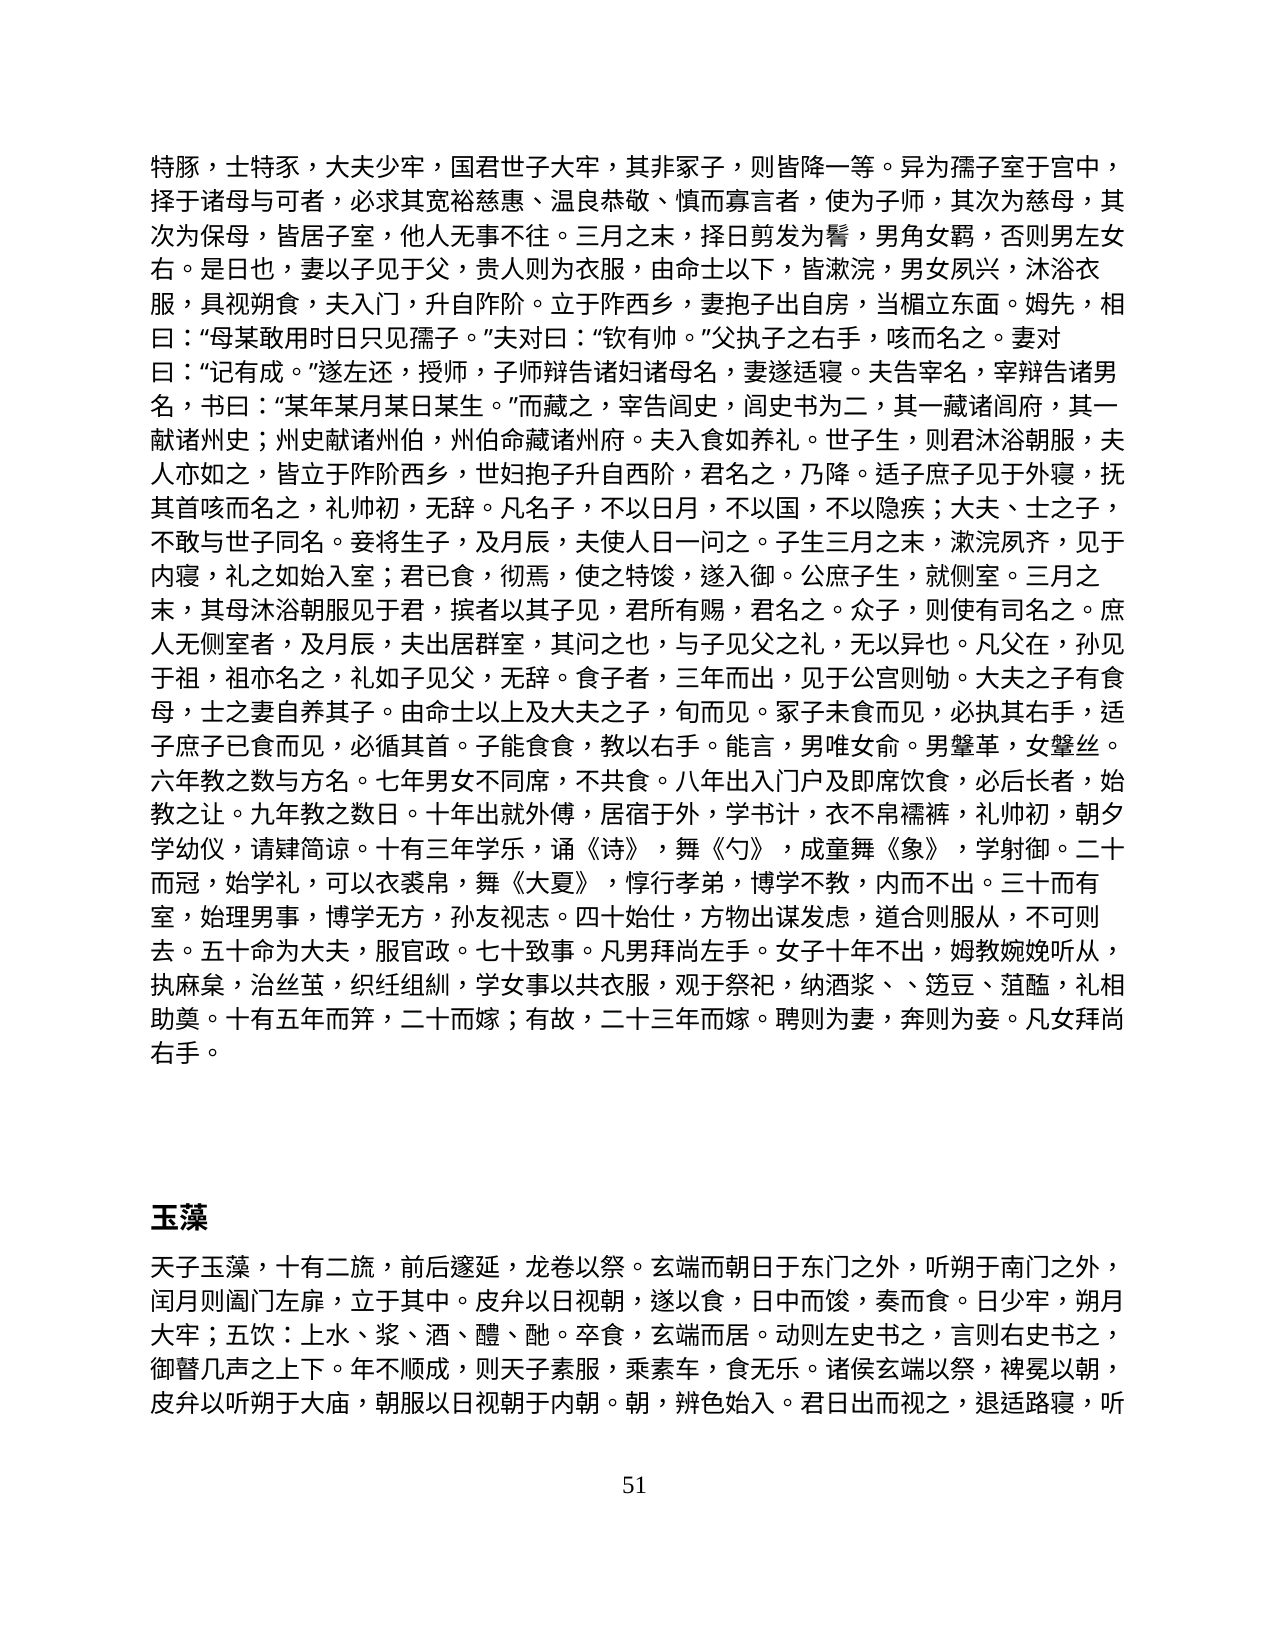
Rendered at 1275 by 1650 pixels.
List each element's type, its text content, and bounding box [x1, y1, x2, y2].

text 天子玉藻，十有二旒，前后邃延，龙卷以祭。玄端而朝日于东门之外，听朔于南门之外，闰月则阖门左扉，立于其中。皮弁以日视朝，遂以食，日中而馂，奏而食。日少牢，朔月大牢；五饮：上水、浆、酒、醴、酏。卒食，玄端而居。动则左史书之，言则右史书之，御瞽几声之上下。年不顺成，则天子素服，乘素车，食无乐。诸侯玄端以祭，裨冕以朝，皮弁以听朔于大庙，朝服以日视朝于内朝。朝，辨色始入。君日出而视之，退适路寝，听 [150, 1249, 1125, 1419]
text 特豚，士特豕，大夫少牢，国君世子大牢，其非冢子，则皆降一等。异为孺子室于宫中，择于诸母与可者，必求其宽裕慈惠、温良恭敬、慎而寡言者，使为子师，其次为慈母，其次为保母，皆居子室，他人无事不往。三月之末，择日剪发为鬌，男角女羁，否则男左女右。是日也，妻以子见于父，贵人则为衣服，由命士以下，皆漱浣，男女夙兴，沐浴衣服，具视朔食，夫入门，升自阼阶。立于阼西乡，妻抱子出自房，当楣立东面。姆先，相曰：“母某敢用时日只见孺子。”夫对曰：“钦有帅。”父执子之右手，咳而名之。妻对曰：“记有成。”遂左还，授师，子师辩告诸妇诸母名，妻遂适寝。夫告宰名，宰辩告诸男名，书曰：“某年某月某日某生。”而藏之，宰告闾史，闾史书为二，其一藏诸闾府，其一献诸州史；州史献诸州伯，州伯命藏诸州府。夫入食如养礼。世子生，则君沐浴朝服，夫人亦如之，皆立于阼阶西乡，世妇抱子升自西阶，君名之，乃降。适子庶子见于外寝，抚其首咳而名之，礼帅初，无辞。凡名子，不以日月，不以国，不以隐疾；大夫、士之子，不敢与世子同名。妾将生子，及月辰，夫使人日一问之。子生三月之末，漱浣夙齐，见于内寝，礼之如始入室；君已食，彻焉，使之特馂，遂入御。公庶子生，就侧室。三月之末，其母沐浴朝服见于君，摈者以其子见，君所有赐，君名之。众子，则使有司名之。庶人无侧室者，及月辰，夫出居群室，其问之也，与子见父之礼，无以异也。凡父在，孙见于祖，祖亦名之，礼如子见父，无辞。食子者，三年而出，见于公宫则劬。大夫之子有食母，士之妻自养其子。由命士以上及大夫之子，旬而见。冢子未食而见，必执其右手，适子庶子已食而见，必循其首。子能食食，教以右手。能言，男唯女俞。男鞶革，女鞶丝。六年教之数与方名。七年男女不同席，不共食。八年出入门户及即席饮食，必后长者，始教之让。九年教之数日。十年出就外傅，居宿于外，学书计，衣不帛襦裤，礼帅初，朝夕学幼仪，请肄简谅。十有三年学乐，诵《诗》，舞《勺》，成童舞《象》，学射御。二十而冠，始学礼，可以衣裘帛，舞《大夏》，惇行孝弟，博学不教，内而不出。三十而有室，始理男事，博学无方，孙友视志。四十始仕，方物出谋发虑，道合则服从，不可则去。五十命为大夫，服官政。七十致事。凡男拜尚左手。女子十年不出，姆教婉娩听从，执麻枲，治丝茧，织纴组紃，学女事以共衣服，观于祭祀，纳酒浆、、笾豆、菹醢，礼相助奠。十有五年而笄，二十而嫁；有故，二十三年而嫁。聘则为妻，奔则为妾。凡女拜尚右手。 [150, 150, 1125, 1070]
subtitle 玉藻 [150, 1197, 1125, 1237]
